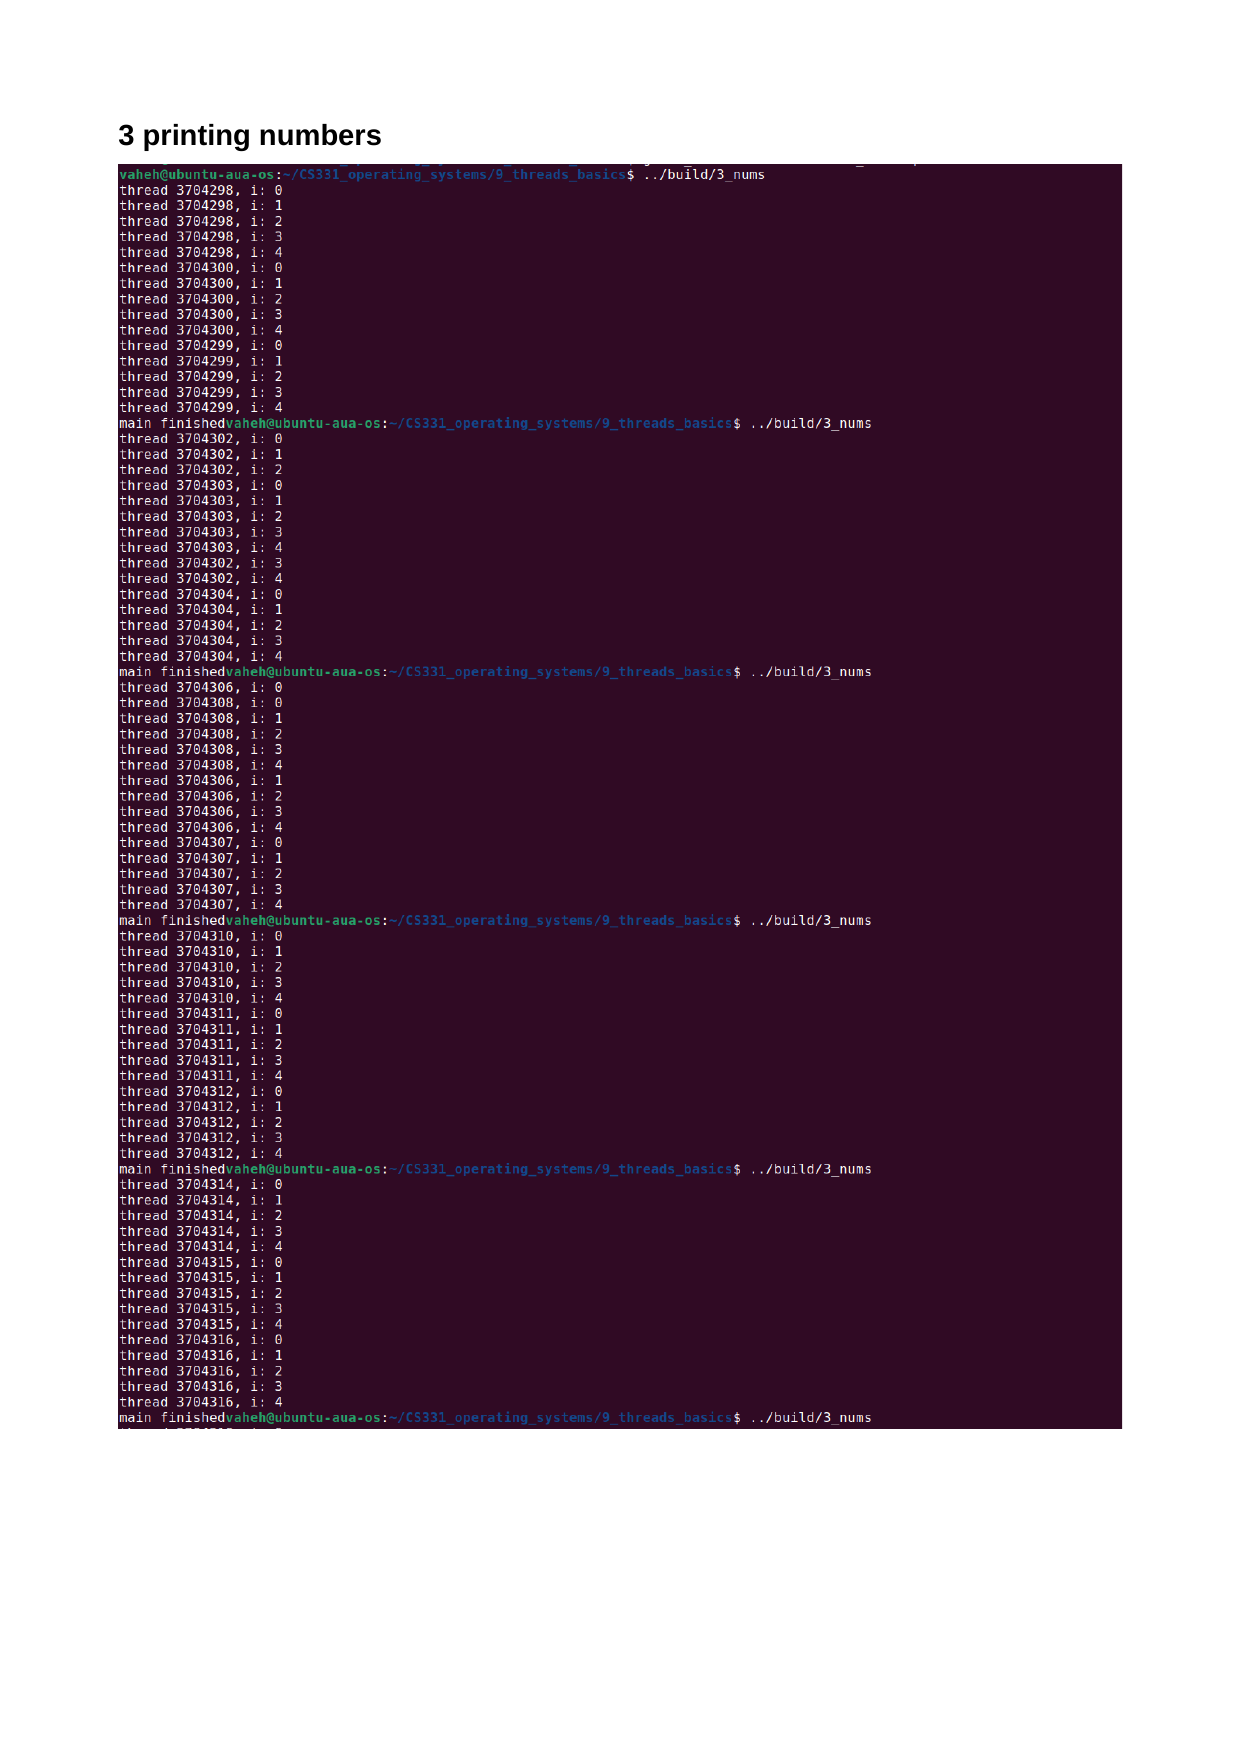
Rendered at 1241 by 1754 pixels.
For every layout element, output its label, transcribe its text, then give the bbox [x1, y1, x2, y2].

picture [118, 164, 1123, 1429]
subtitle 3 printing numbers [118, 118, 1122, 152]
